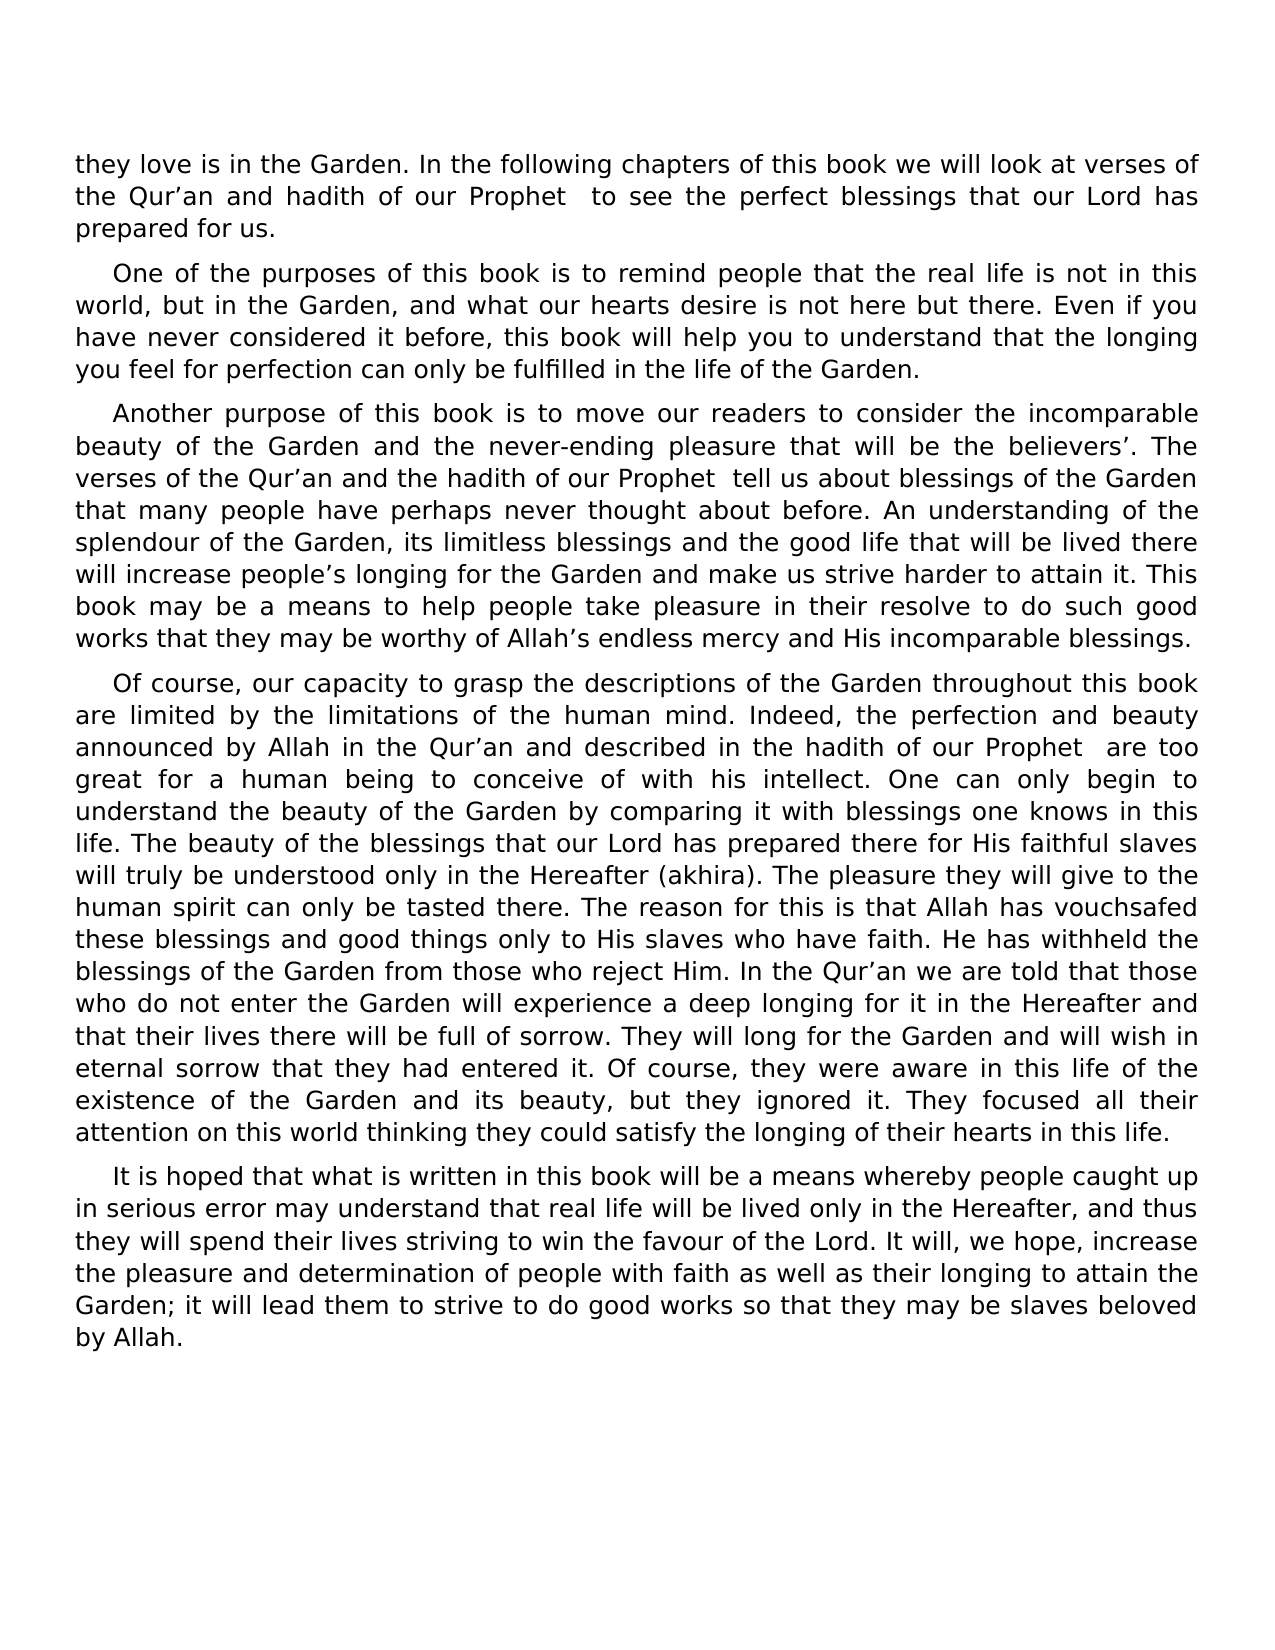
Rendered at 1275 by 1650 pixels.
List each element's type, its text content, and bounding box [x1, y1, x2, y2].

text Another purpose of this book is to move our readers to consider the incomparable beauty of the Garden and the never-ending pleasure that will be the believers’. The verses of the Qur’an and the hadith of our Prophet tell us about blessings of the Garden that many people have perhaps never thought about before. An understanding of the splendour of the Garden, its limitless blessings and the good life that will be lived there will increase people’s longing for the Garden and make us strive harder to attain it. This book may be a means to help people take pleasure in their resolve to do such good works that they may be worthy of Allah’s endless mercy and His incomparable blessings. [75, 399, 1200, 653]
text One of the purposes of this book is to remind people that the real life is not in this world, but in the Garden, and what our hearts desire is not here but there. Even if you have never considered it before, this book will help you to understand that the longing you feel for perfection can only be fulfilled in the life of the Garden. [75, 259, 1200, 384]
text they love is in the Garden. In the following chapters of this book we will look at verses of the Qur’an and hadith of our Prophet to see the perfect blessings that our Lord has prepared for us. [75, 150, 1200, 243]
text Of course, our capacity to grasp the descriptions of the Garden throughout this book are limited by the limitations of the human mind. Indeed, the perfection and beauty announced by Allah in the Qur’an and described in the hadith of our Prophet are too great for a human being to conceive of with his intellect. One can only begin to understand the beauty of the Garden by comparing it with blessings one knows in this life. The beauty of the blessings that our Lord has prepared there for His faithful slaves will truly be understood only in the Hereafter (akhira). The pleasure they will give to the human spirit can only be tasted there. The reason for this is that Allah has vouchsafed these blessings and good things only to His slaves who have faith. He has withheld the blessings of the Garden from those who reject Him. In the Qur’an we are told that those who do not enter the Garden will experience a deep longing for it in the Hereafter and that their lives there will be full of sorrow. They will long for the Garden and will wish in eternal sorrow that they had entered it. Of course, they were aware in this life of the existence of the Garden and its beauty, but they ignored it. They focused all their attention on this world thinking they could satisfy the longing of their hearts in this life. [75, 669, 1200, 1147]
text It is hoped that what is written in this book will be a means whereby people caught up in serious error may understand that real life will be lived only in the Hereafter, and thus they will spend their lives striving to win the favour of the Lord. It will, we hope, increase the pleasure and determination of people with faith as well as their longing to attain the Garden; it will lead them to strive to do good works so that they may be slaves beloved by Allah. [75, 1162, 1200, 1352]
